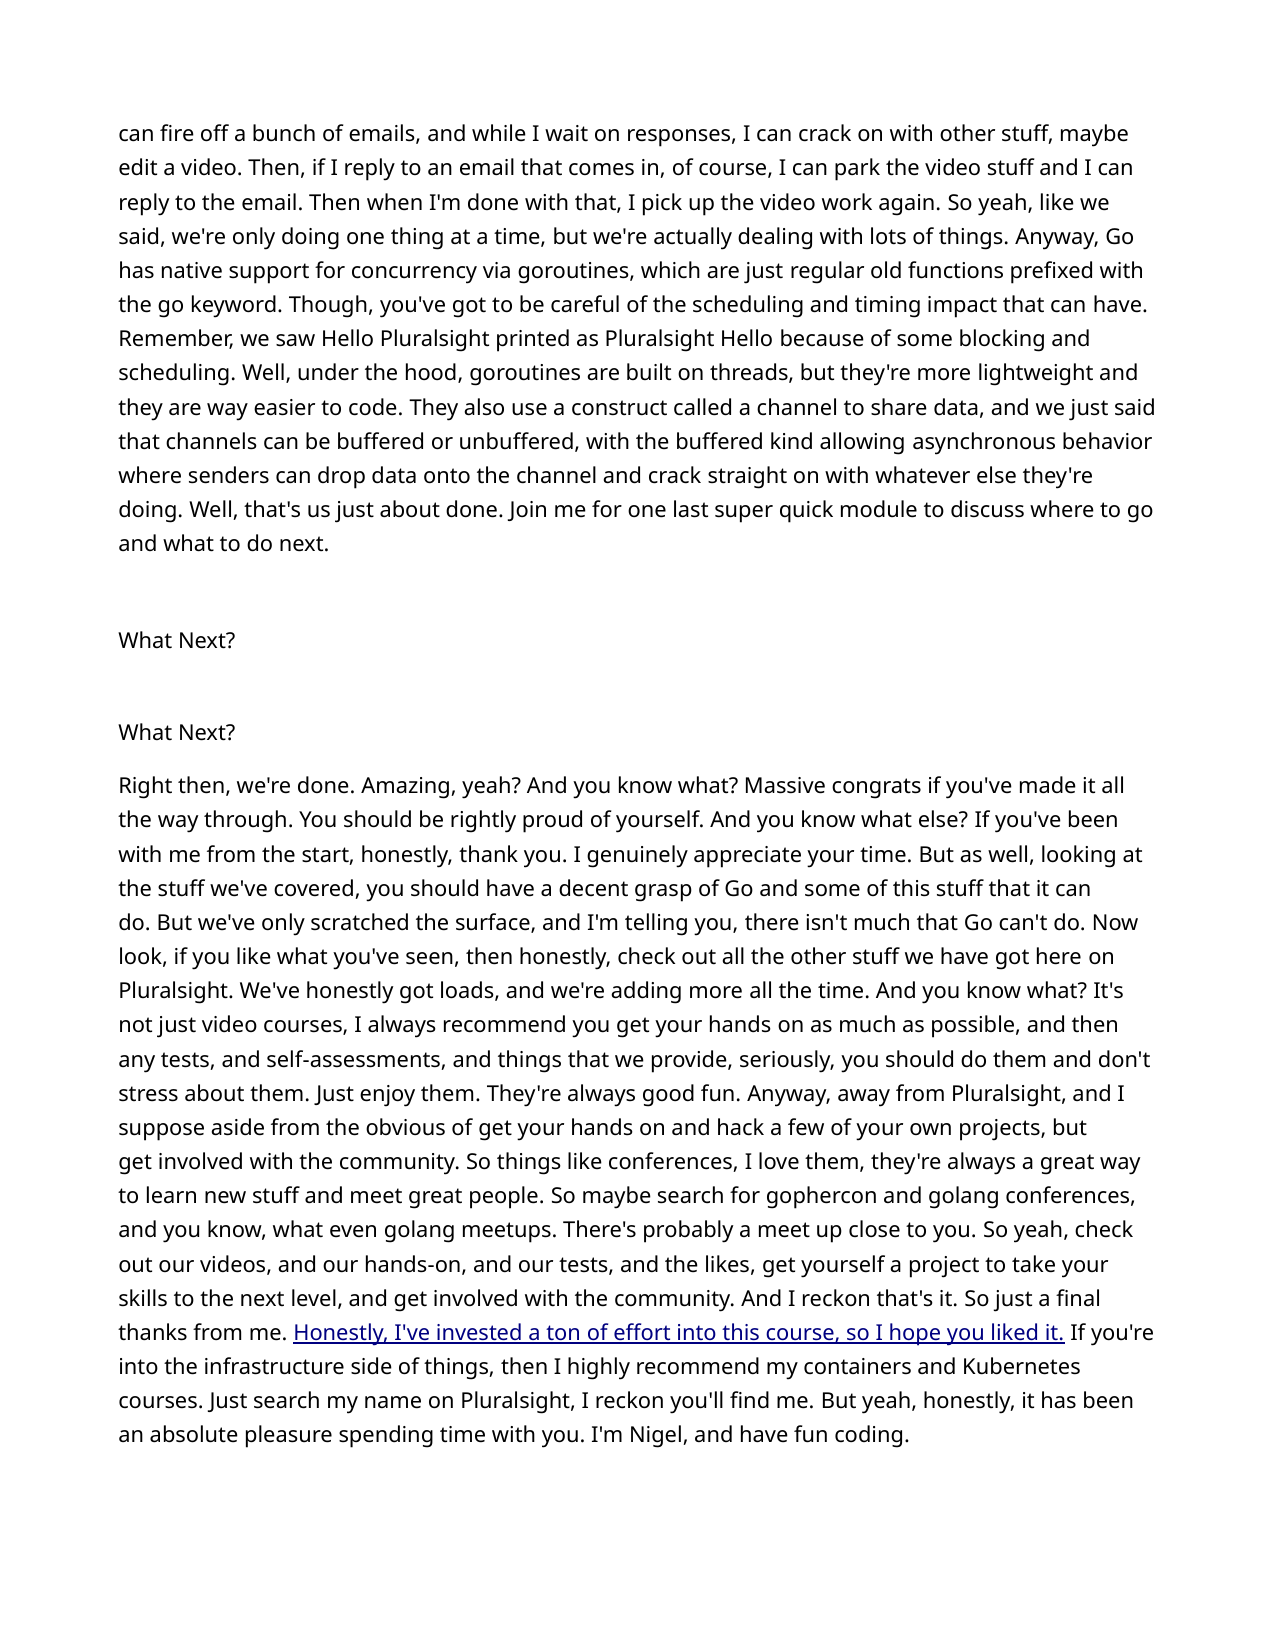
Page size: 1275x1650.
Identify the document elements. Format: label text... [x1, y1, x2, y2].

subtitle What Next? [118, 717, 1157, 747]
subtitle What Next? [118, 625, 1157, 654]
text can fire off a bunch of emails, and while I wait on responses, I can crack on with other stuff, maybe edit a video. Then, if I reply to an email that comes in, of course, I can park the video stuff and I can reply to the email. Then when I'm done with that, I pick up the video work again. So yeah, like we said, we're only doing one thing at a time, but we're actually dealing with lots of things. Anyway, Go has native support for concurrency via goroutines, which are just regular old functions prefixed with the go keyword. Though, you've got to be careful of the scheduling and timing impact that can have. Remember, we saw Hello Pluralsight printed as Pluralsight Hello because of some blocking and scheduling. Well, under the hood, goroutines are built on threads, but they're more lightweight and they are way easier to code. They also use a construct called a channel to share data, and we just said that channels can be buffered or unbuffered, with the buffered kind allowing asynchronous behavior where senders can drop data onto the channel and crack straight on with whatever else they're doing. Well, that's us just about done. Join me for one last super quick module to discuss where to go and what to do next. [118, 118, 1157, 558]
text Right then, we're done. Amazing, yeah? And you know what? Massive congrats if you've made it all the way through. You should be rightly proud of yourself. And you know what else? If you've been with me from the start, honestly, thank you. I genuinely appreciate your time. But as well, looking at the stuff we've covered, you should have a decent grasp of Go and some of this stuff that it can do. But we've only scratched the surface, and I'm telling you, there isn't much that Go can't do. Now look, if you like what you've seen, then honestly, check out all the other stuff we have got here on Pluralsight. We've honestly got loads, and we're adding more all the time. And you know what? It's not just video courses, I always recommend you get your hands on as much as possible, and then any tests, and self‑assessments, and things that we provide, seriously, you should do them and don't stress about them. Just enjoy them. They're always good fun. Anyway, away from Pluralsight, and I suppose aside from the obvious of get your hands on and hack a few of your own projects, but get involved with the community. So things like conferences, I love them, they're always a great way to learn new stuff and meet great people. So maybe search for gophercon and golang conferences, and you know, what even golang meetups. There's probably a meet up close to you. So yeah, check out our videos, and our hands‑on, and our tests, and the likes, get yourself a project to take your skills to the next level, and get involved with the community. And I reckon that's it. So just a final thanks from me. Honestly, I've invested a ton of effort into this course, so I hope you liked it. If you're into the infrastructure side of things, then I highly recommend my containers and Kubernetes courses. Just search my name on Pluralsight, I reckon you'll find me. But yeah, honestly, it has been an absolute pleasure spending time with you. I'm Nigel, and have fun coding. [118, 770, 1157, 1449]
